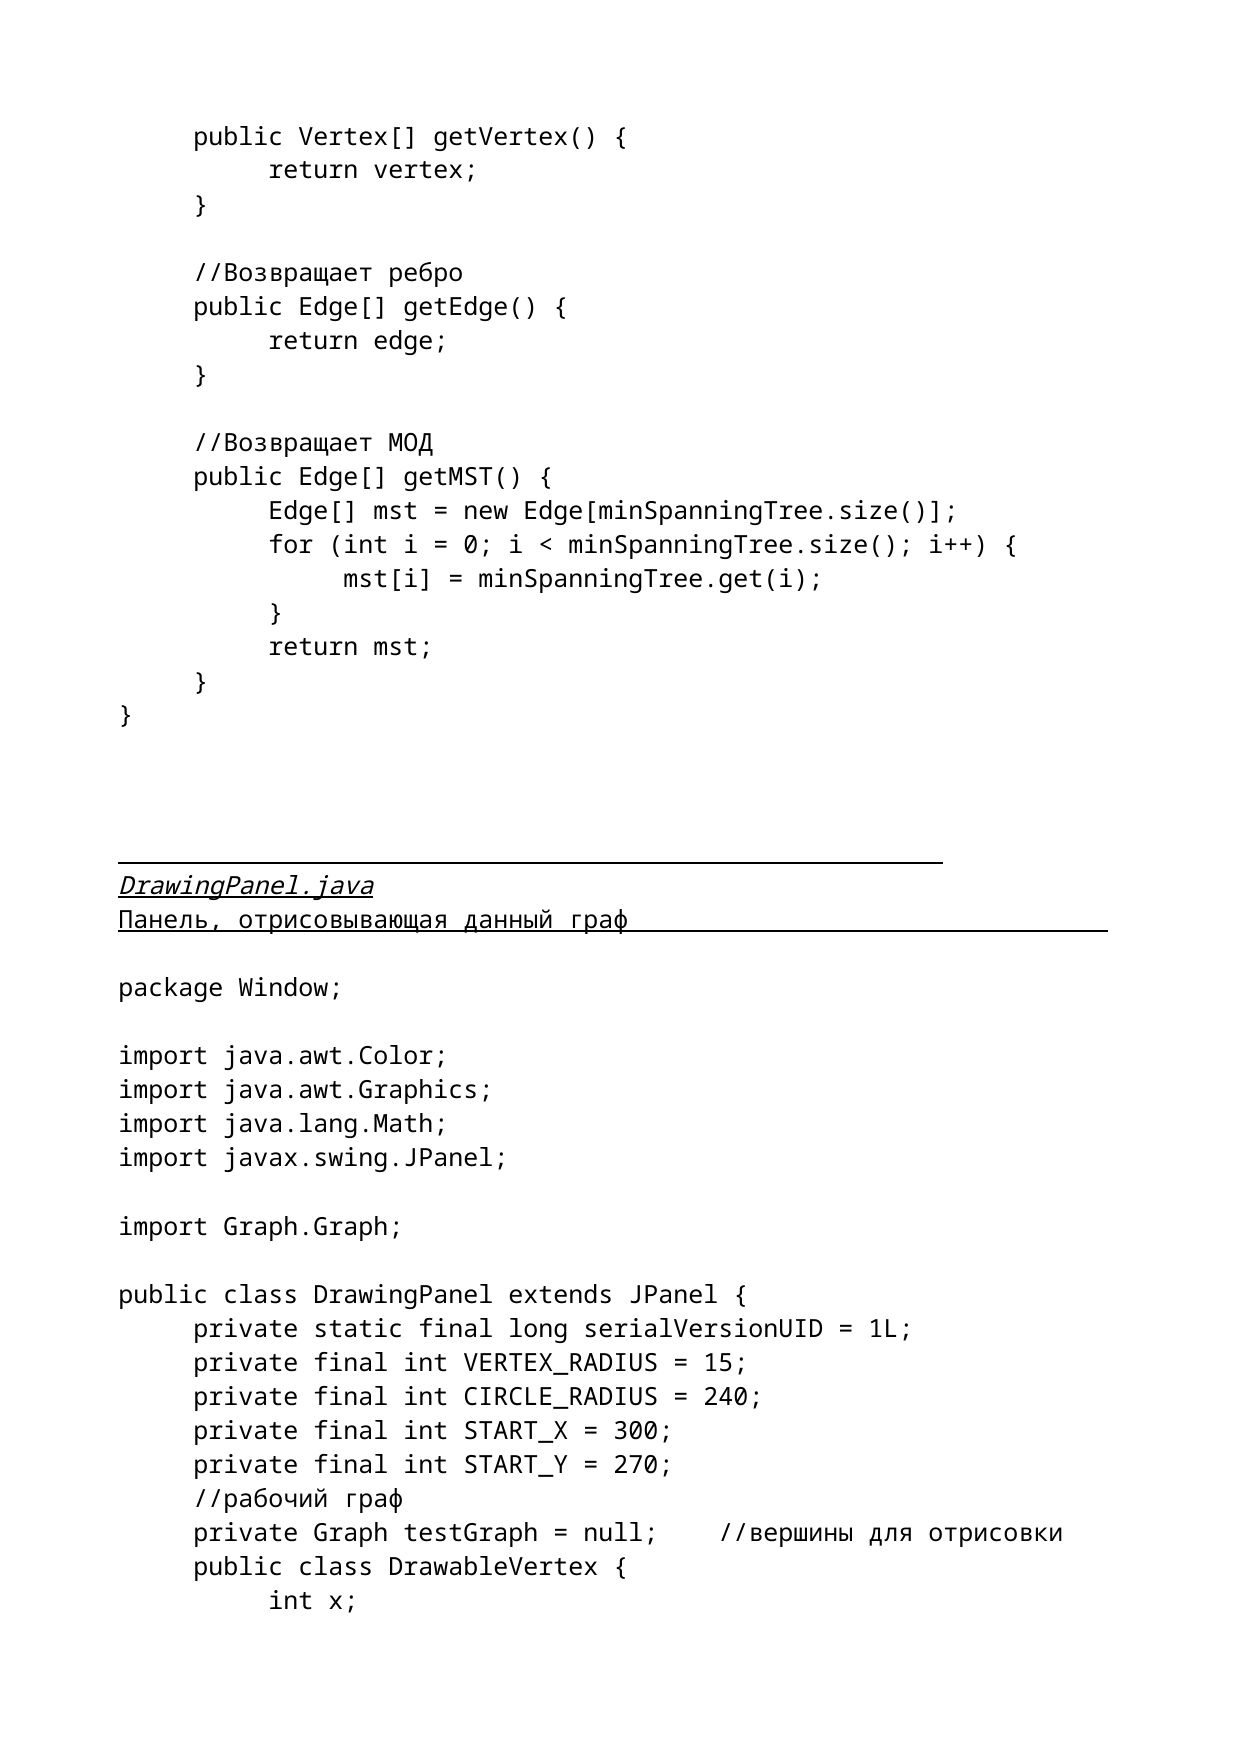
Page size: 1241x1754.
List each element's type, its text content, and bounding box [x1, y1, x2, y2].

text return edge; [118, 322, 1122, 357]
text int x; [118, 1583, 1122, 1617]
text private final int CIRCLE_RADIUS = 240; [118, 1378, 1122, 1412]
text private final int START_Y = 270; [118, 1447, 1122, 1481]
text public Vertex[] getVertex() { [118, 118, 1122, 152]
text Edge[] mst = new Edge[minSpanningTree.size()]; [118, 493, 1122, 527]
text } [118, 697, 1122, 731]
text import java.awt.Color; [118, 1038, 1122, 1072]
text public class DrawableVertex { [118, 1549, 1122, 1583]
text DrawingPanel.java [118, 833, 1122, 902]
text private final int VERTEX_RADIUS = 15; [118, 1344, 1122, 1378]
text private Graph testGraph = null; //вершины для отрисовки [118, 1515, 1122, 1549]
text return mst; [118, 629, 1122, 663]
text //Возвращает ребро [118, 254, 1122, 288]
text private static final long serialVersionUID = 1L; [118, 1310, 1122, 1344]
text } [118, 663, 1122, 697]
text package Window; [118, 970, 1122, 1004]
text } [118, 357, 1122, 391]
text public class DrawingPanel extends JPanel { [118, 1276, 1122, 1310]
text import java.awt.Graphics; [118, 1072, 1122, 1106]
text } [118, 186, 1122, 220]
text import java.lang.Math; [118, 1106, 1122, 1140]
text mst[i] = minSpanningTree.get(i); [118, 561, 1122, 595]
text } [118, 595, 1122, 629]
text public Edge[] getMST() { [118, 459, 1122, 493]
text public Edge[] getEdge() { [118, 288, 1122, 322]
text for (int i = 0; i < minSpanningTree.size(); i++) { [118, 527, 1122, 561]
text //рабочий граф [118, 1481, 1122, 1515]
text import javax.swing.JPanel; [118, 1140, 1122, 1174]
text Панель, отрисовывающая данный граф [118, 902, 1122, 936]
text private final int START_X = 300; [118, 1412, 1122, 1447]
text //Возвращает МОД [118, 425, 1122, 459]
text import Graph.Graph; [118, 1208, 1122, 1242]
text return vertex; [118, 152, 1122, 186]
